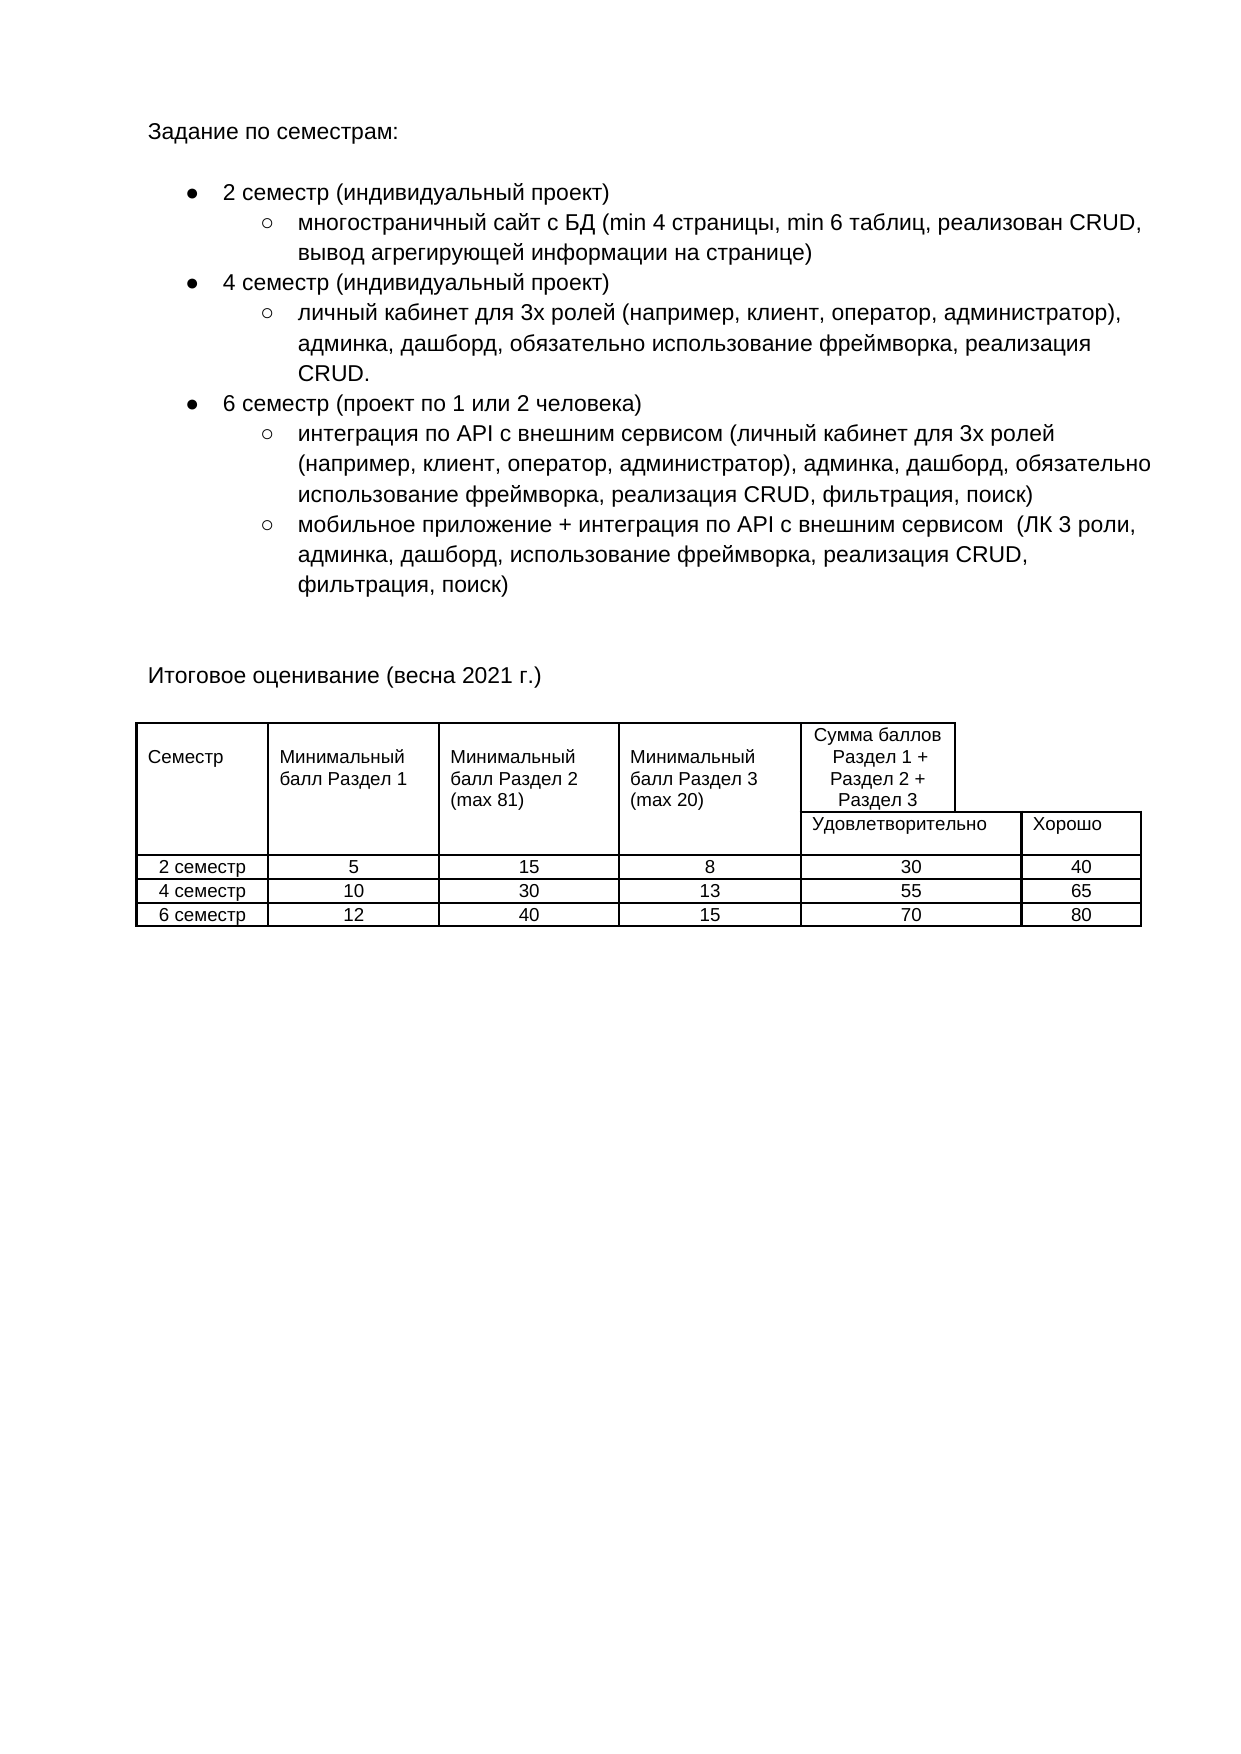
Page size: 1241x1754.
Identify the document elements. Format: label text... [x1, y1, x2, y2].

table_cell 8 [620, 856, 800, 878]
table_cell 80 [1023, 904, 1140, 925]
table_header Сумма баллов Раздел 1 + Раздел 2 + Раздел 3 [802, 724, 954, 811]
table_cell 40 [440, 904, 618, 925]
table_cell 13 [620, 880, 800, 902]
table_cell 12 [269, 904, 279, 925]
list интеграция по API с внешним сервисом (личный кабинет для 3х ролей (например, клиент, оператор, администратор), админка, дашборд, обязательно использование фреймворка, реализация CRUD, фильтрация, поиск) [260, 420, 1152, 507]
list многостраничный сайт с БД (min 4 страницы, min 6 таблиц, реализован CRUD, вывод агрегирующей информации на странице) [260, 209, 1152, 265]
table_header Минимальный балл Раздел 3 (max 20) [620, 724, 800, 854]
table_cell Хорошо [1023, 813, 1140, 854]
table_header Минимальный балл Раздел 1 [269, 724, 438, 854]
table_cell 65 [1130, 880, 1140, 902]
table_cell 6 семестр [257, 904, 267, 925]
table_cell 30 [440, 880, 618, 902]
table_cell 30 [1010, 856, 1020, 878]
table_cell 15 [440, 856, 618, 878]
list 6 семестр (проект по 1 или 2 человека) [185, 390, 1152, 416]
table_cell 5 [428, 856, 438, 878]
table_cell Удовлетворительно [802, 813, 1020, 854]
table_cell 15 [620, 904, 800, 925]
table_cell 2 семестр [138, 856, 148, 878]
table_cell 70 [802, 904, 812, 925]
list 2 семестр (индивидуальный проект) [185, 178, 1152, 205]
table_cell 12 [428, 904, 438, 925]
list 4 семестр (индивидуальный проект) [185, 269, 1152, 295]
list мобильное приложение + интеграция по API с внешним сервисом (ЛК 3 роли, админка, дашборд, использование фреймворка, реализация CRUD, фильтрация, поиск) [260, 511, 1152, 597]
table_cell 55 [802, 880, 812, 902]
table_cell 30 [802, 856, 812, 878]
table_header Минимальный балл Раздел 2 (max 81) [440, 724, 618, 854]
table_cell 70 [1010, 904, 1020, 925]
list личный кабинет для 3х ролей (например, клиент, оператор, администратор), админка, дашборд, обязательно использование фреймворка, реализация CRUD. [260, 299, 1152, 386]
table_cell 5 [269, 856, 279, 878]
table_header Семестр [138, 724, 267, 854]
table_cell 2 семестр [257, 856, 267, 878]
table_cell 40 [1023, 856, 1033, 878]
table_cell 6 семестр [138, 904, 148, 925]
table_cell 65 [1023, 880, 1033, 902]
table_cell 55 [1010, 880, 1020, 902]
text Задание по семестрам: [148, 118, 1152, 144]
text Итоговое оценивание (весна 2021 г.) [148, 662, 1152, 688]
table_cell 10 [269, 880, 279, 902]
table_cell 4 семестр [138, 880, 148, 902]
table_header [956, 722, 1141, 811]
table_cell 40 [1130, 856, 1140, 878]
table_cell 10 [428, 880, 438, 902]
table_cell 4 семестр [257, 880, 267, 902]
